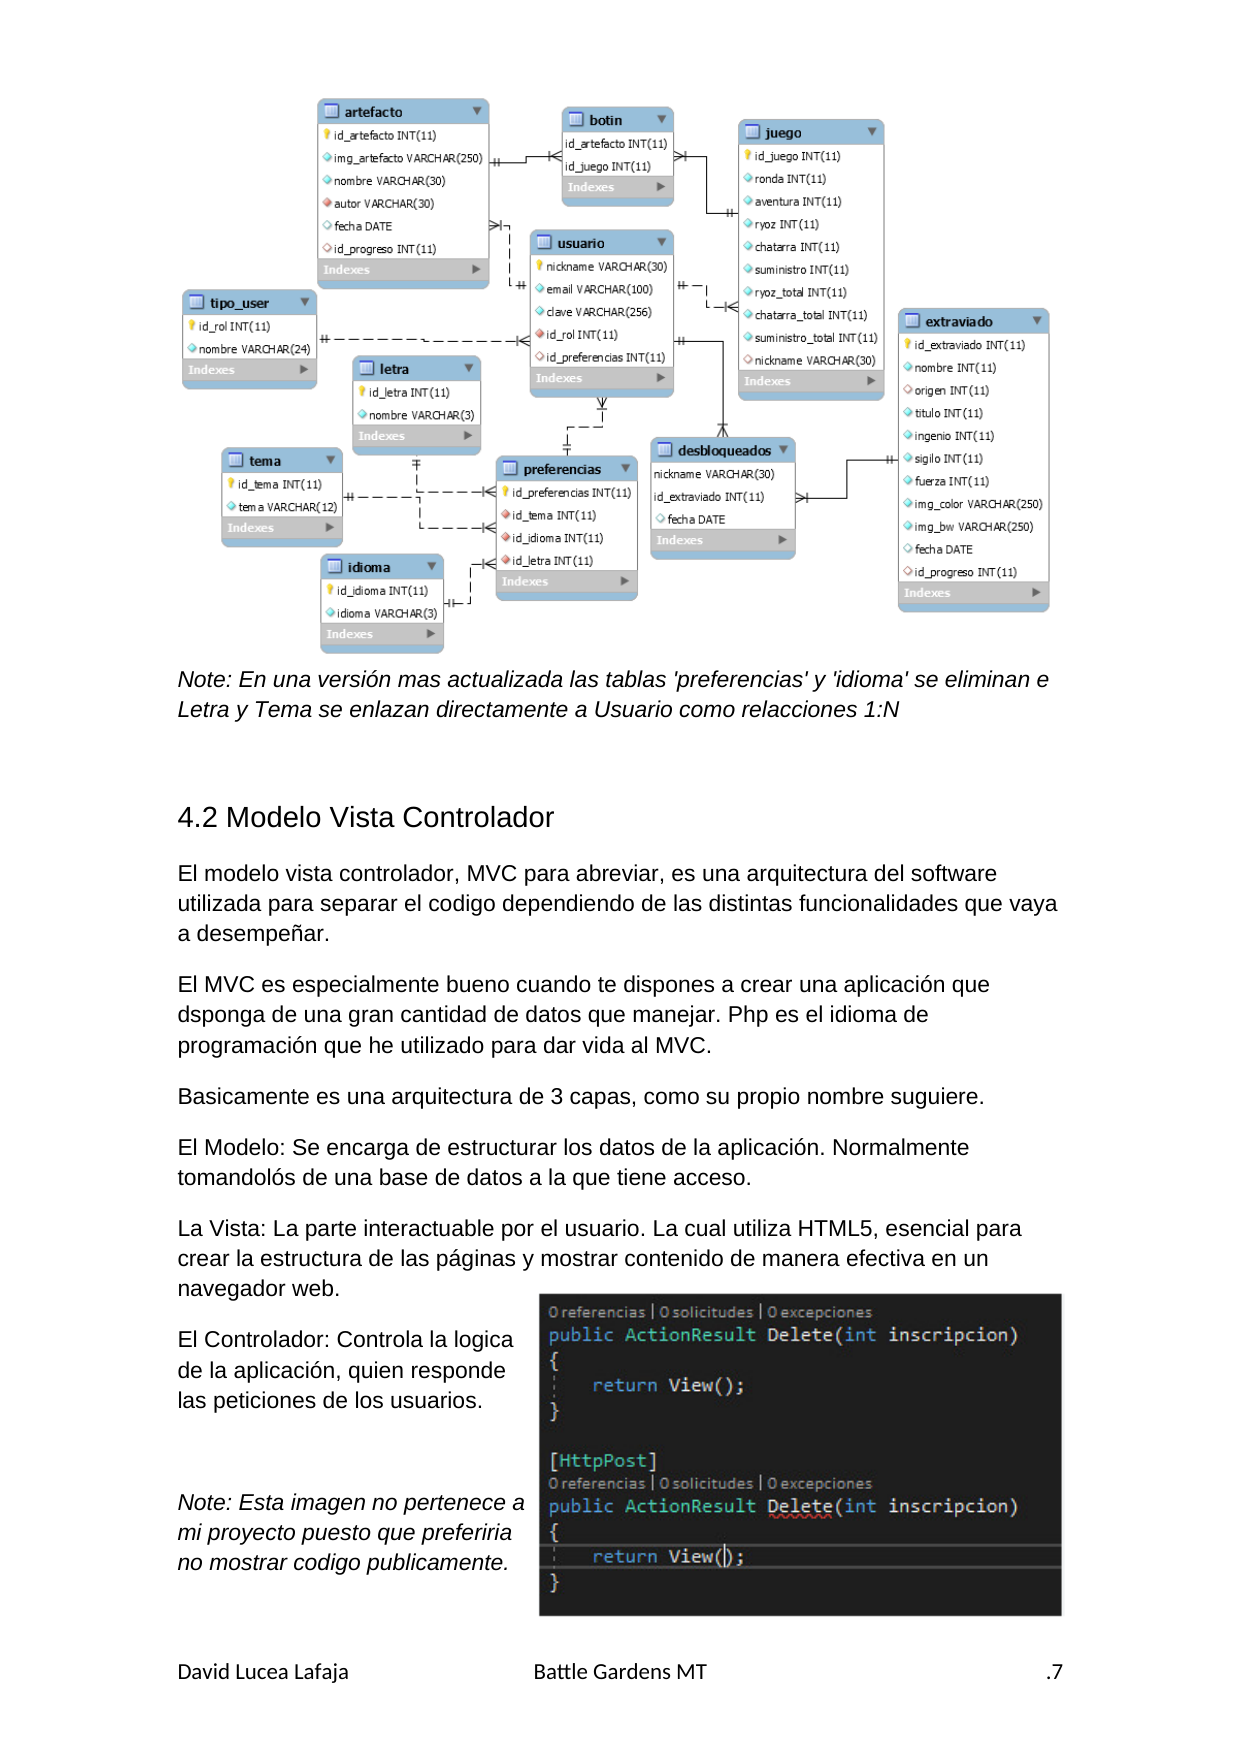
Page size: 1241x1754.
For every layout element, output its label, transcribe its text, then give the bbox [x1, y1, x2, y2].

text Note: En una versión mas actualizada las tablas 'preferencias' y 'idioma' se eliminan e Letra y Tema se enlazan directamente a Usuario como relacciones 1:N [177, 663, 1063, 723]
text El Modelo: Se encarga de estructurar los datos de la aplicación. Normalmente tomandolós de una base de datos a la que tiene acceso. [177, 1134, 1063, 1190]
picture [538, 1292, 1065, 1621]
text Basicamente es una arquitectura de 3 capas, como su propio nombre suguiere. [177, 1083, 1063, 1109]
text La Vista: La parte interactuable por el usuario. La cual utiliza HTML5, esencial para crear la estructura de las páginas y mostrar contenido de manera efectiva en un navegador web. [177, 1215, 1063, 1302]
text Note: Esta imagen no pertenece a mi proyecto puesto que preferiria no mostrar codigo publicamente. [177, 1489, 538, 1576]
text El Controlador: Controla la logica de la aplicación, quien responde las peticiones de los usuarios. [177, 1326, 538, 1413]
text El modelo vista controlador, MVC para abreviar, es una arquitectura del software utilizada para separar el codigo dependiendo de las distintas funcionalidades que vaya a desempeñar. [177, 860, 1063, 947]
picture [177, 88, 1063, 663]
text 4.2 Modelo Vista Controlador [177, 800, 1063, 834]
text El MVC es especialmente bueno cuando te dispones a crear una aplicación que dsponga de una gran cantidad de datos que manejar. Php es el idioma de programación que he utilizado para dar vida al MVC. [177, 971, 1063, 1058]
